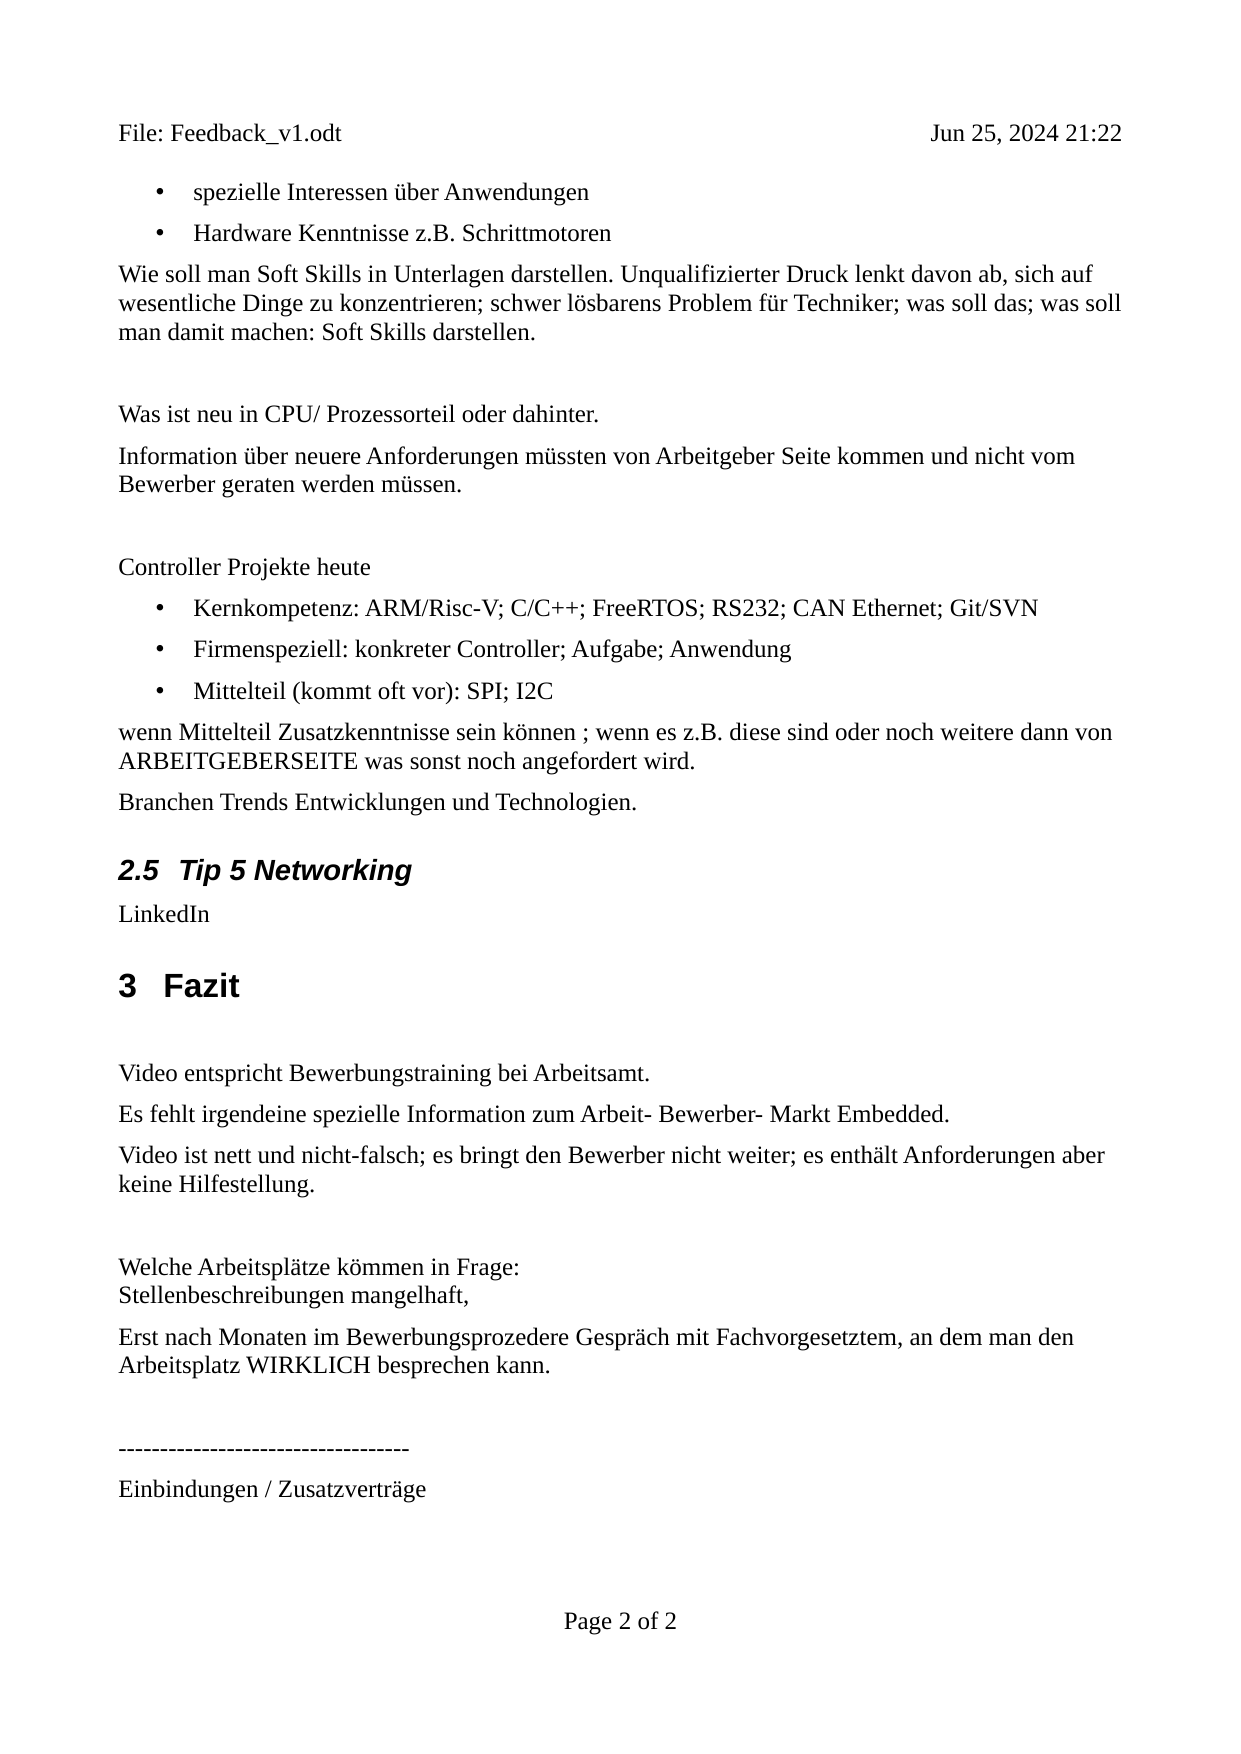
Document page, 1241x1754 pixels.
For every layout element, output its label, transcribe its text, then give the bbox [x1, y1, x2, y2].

text Video ist nett und nicht-falsch; es bringt den Bewerber nicht weiter; es enthält Anforderungen aber keine Hilfestellung. [118, 1141, 1122, 1198]
text Video entspricht Bewerbungstraining bei Arbeitsamt. [118, 1058, 1122, 1087]
text Erst nach Monaten im Bewerbungsprozedere Gespräch mit Fachvorgesetztem, an dem man den Arbeitsplatz WIRKLICH besprechen kann. [118, 1322, 1122, 1379]
list Hardware Kenntnisse z.B. Schrittmotoren [156, 218, 1122, 247]
list spezielle Interessen über Anwendungen [156, 177, 1122, 206]
text Es fehlt irgendeine spezielle Information zum Arbeit- Bewerber- Markt Embedded. [118, 1099, 1122, 1128]
text Welche Arbeitsplätze kömmen in Frage: Stellenbeschreibungen mangelhaft, [118, 1252, 1122, 1309]
text wenn Mittelteil Zusatzkenntnisse sein können ; wenn es z.B. diese sind oder noch weitere dann von ARBEITGEBERSEITE was sonst noch angefordert wird. [118, 717, 1122, 774]
text ----------------------------------- [118, 1433, 1122, 1462]
subtitle Tip 5 Networking [118, 853, 1122, 887]
text Controller Projekte heute [118, 552, 1122, 581]
list Mittelteil (kommt oft vor): SPI; I2C [156, 676, 1122, 704]
text Wie soll man Soft Skills in Unterlagen darstellen. Unqualifizierter Druck lenkt davon ab, sich auf wesentliche Dinge zu konzentrieren; schwer lösbarens Problem für Techniker; was soll das; was soll man damit machen: Soft Skills darstellen. [118, 259, 1122, 346]
text Einbindungen / Zusatzverträge [118, 1474, 1122, 1503]
text Information über neuere Anforderungen müssten von Arbeitgeber Seite kommen und nicht vom Bewerber geraten werden müssen. [118, 441, 1122, 498]
list Firmenspeziell: konkreter Controller; Aufgabe; Anwendung [156, 634, 1122, 663]
text LinkedIn [118, 899, 1122, 928]
text Was ist neu in CPU/ Prozessorteil oder dahinter. [118, 399, 1122, 428]
text Branchen Trends Entwicklungen und Technologien. [118, 787, 1122, 816]
list Kernkompetenz: ARM/Risc-V; C/C++; FreeRTOS; RS232; CAN Ethernet; Git/SVN [156, 593, 1122, 622]
subtitle Fazit [118, 966, 1122, 1004]
